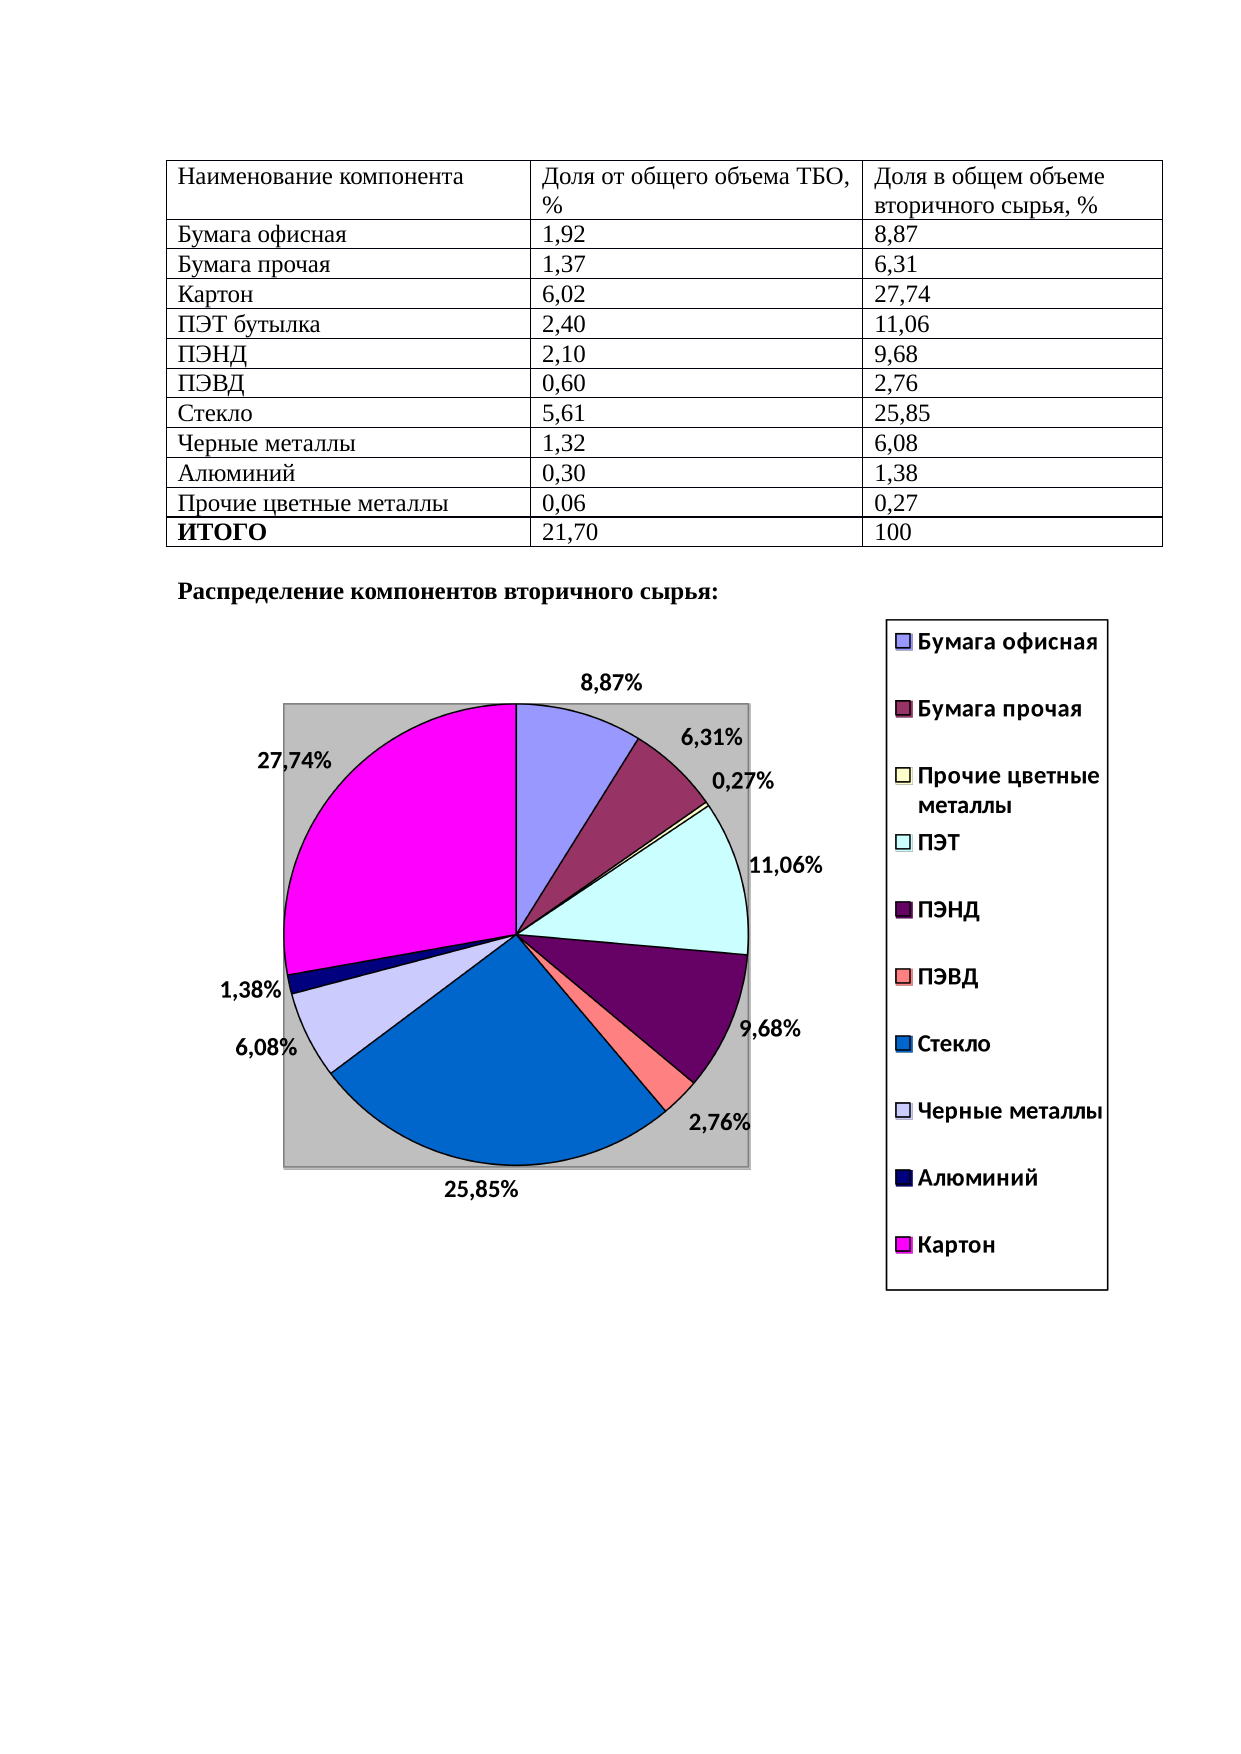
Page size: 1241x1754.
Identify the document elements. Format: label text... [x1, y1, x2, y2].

table_cell ПЭВД [167, 369, 530, 397]
table_cell Прочие цветные металлы [167, 488, 530, 516]
table_cell Алюминий [167, 458, 530, 487]
table_cell 6,08 [863, 428, 1162, 457]
table_cell 25,85 [863, 398, 1162, 427]
table_cell 0,06 [531, 488, 862, 516]
table_cell Бумага прочая [167, 249, 530, 278]
table_cell 1,37 [531, 249, 862, 278]
table_cell 27,74 [863, 279, 1162, 308]
table_cell 0,30 [531, 458, 862, 487]
table_cell 1,38 [863, 458, 1162, 487]
table_cell 1,92 [531, 220, 862, 248]
table_cell Картон [167, 279, 530, 308]
table_cell 11,06 [863, 309, 1162, 338]
table_header Доля в общем объеме вторичного сырья, % [863, 161, 1162, 218]
table_cell ПЭНД [167, 339, 530, 367]
table_cell 5,61 [531, 398, 862, 427]
table_cell 2,76 [863, 369, 1162, 397]
table_cell ИТОГО [167, 518, 530, 546]
table_cell Стекло [167, 398, 530, 427]
table_cell Бумага офисная [167, 220, 530, 248]
table_cell ПЭТ бутылка [167, 309, 530, 338]
table_cell 0,60 [531, 369, 862, 397]
table_header Наименование компонента [167, 161, 530, 218]
table_cell 9,68 [863, 339, 1162, 367]
table_cell 1,32 [531, 428, 862, 457]
table_cell 8,87 [863, 220, 1162, 248]
table_cell 2,40 [531, 309, 862, 338]
table_cell 0,27 [863, 488, 1162, 516]
text Распределение компонентов вторичного сырья: [177, 576, 1152, 605]
table_cell Черные металлы [167, 428, 530, 457]
table_cell 21,70 [531, 518, 862, 546]
table_cell 6,02 [531, 279, 862, 308]
table_cell 2,10 [531, 339, 862, 367]
table_cell 100 [863, 518, 1162, 546]
table_header Доля от общего объема ТБО, % [531, 161, 862, 218]
table_cell 6,31 [863, 249, 1162, 278]
